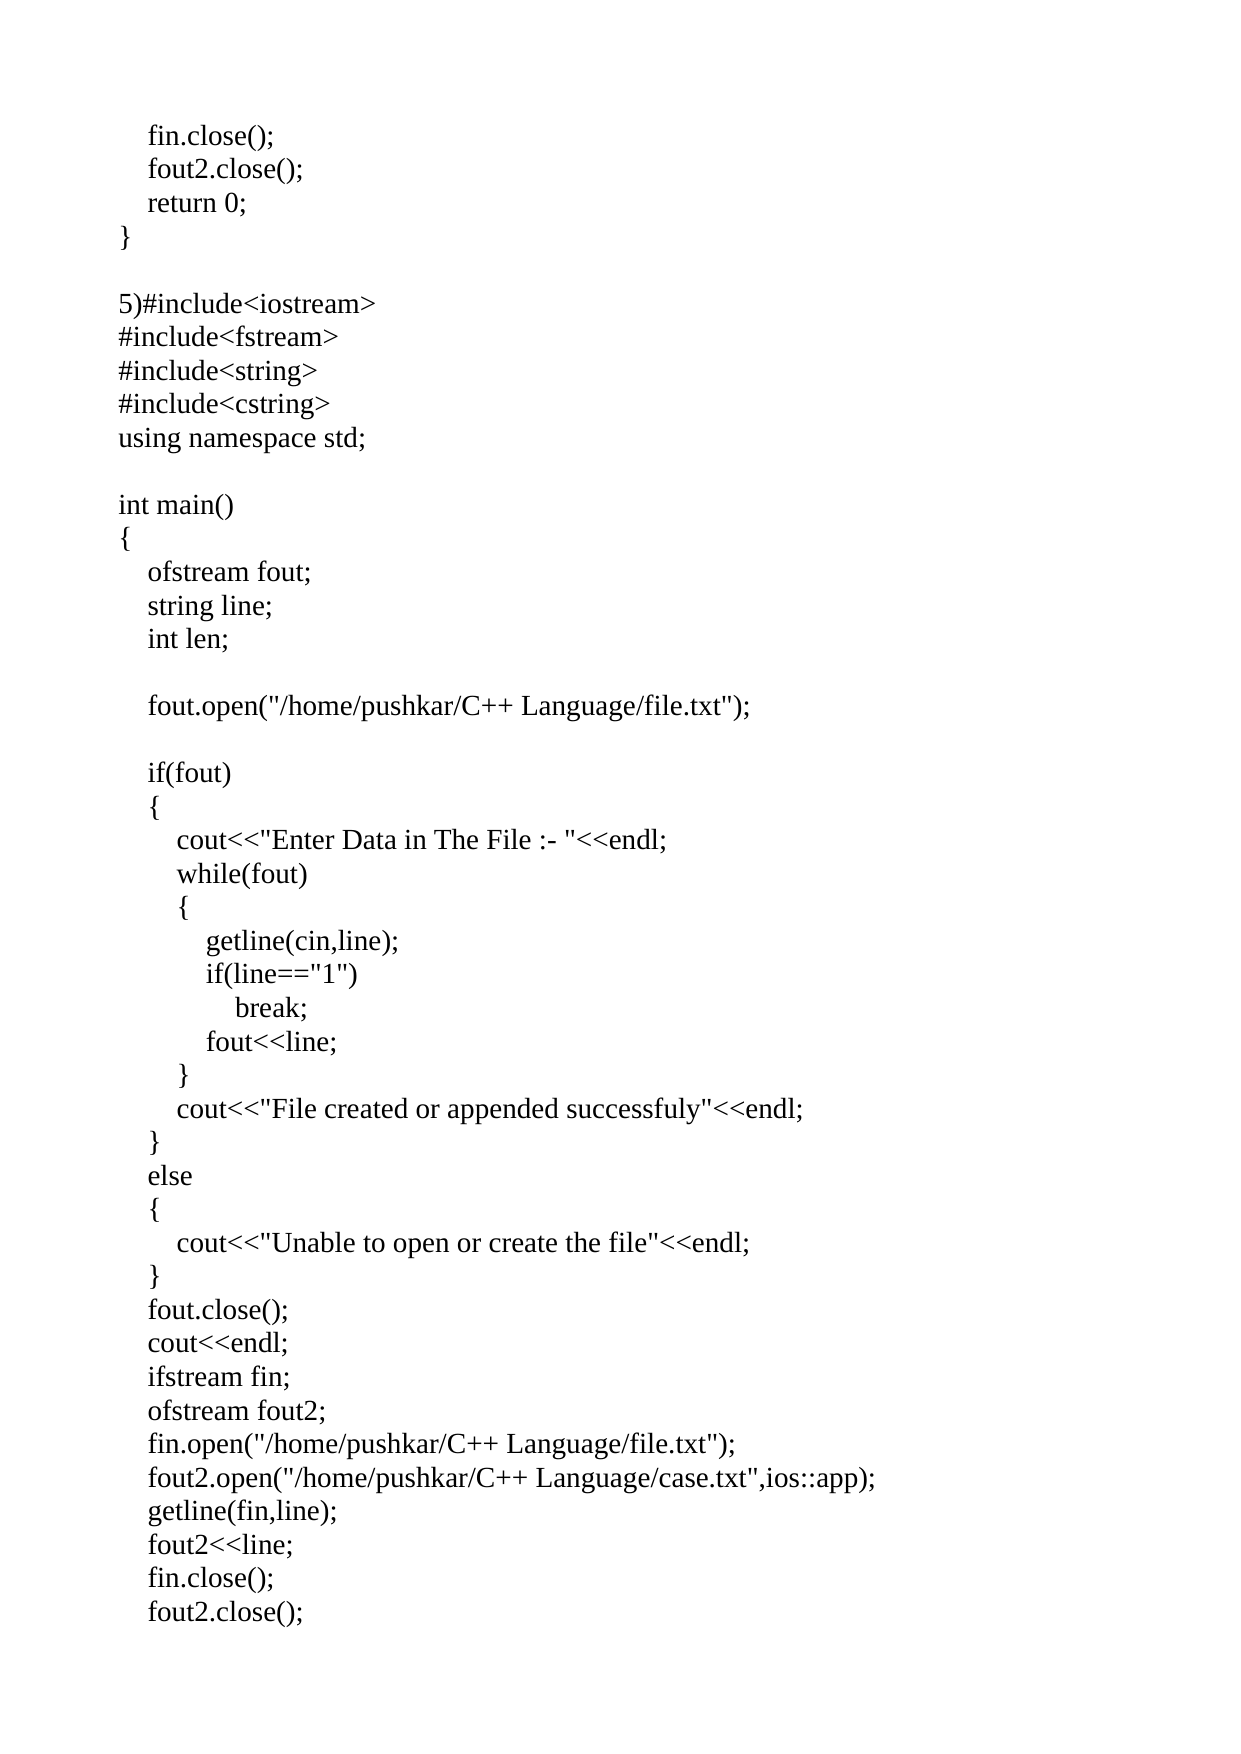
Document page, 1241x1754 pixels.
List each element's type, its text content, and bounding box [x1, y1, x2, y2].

text if(fout) [118, 755, 1122, 789]
text ofstream fout2; [118, 1393, 1122, 1426]
text 5)#include<iostream> [118, 286, 1122, 319]
text int len; [118, 621, 1122, 655]
text if(line=="1") [118, 957, 1122, 990]
text #include<cstring> [118, 386, 1122, 420]
text else [118, 1158, 1122, 1191]
text { [118, 521, 1122, 554]
text fout2<<line; [118, 1527, 1122, 1560]
text while(fout) [118, 856, 1122, 889]
text using namespace std; [118, 420, 1122, 453]
text fin.open("/home/pushkar/C++ Language/file.txt"); [118, 1426, 1122, 1460]
text fout2.close(); [118, 1594, 1122, 1627]
text } [118, 1258, 1122, 1292]
text cout<<endl; [118, 1326, 1122, 1359]
text return 0; [118, 185, 1122, 219]
text } [118, 219, 1122, 252]
text fin.close(); [118, 118, 1122, 152]
text string line; [118, 588, 1122, 621]
text } [118, 1124, 1122, 1158]
text int main() [118, 487, 1122, 521]
text { [118, 1191, 1122, 1225]
text getline(fin,line); [118, 1493, 1122, 1527]
text fout2.close(); [118, 152, 1122, 185]
text break; [118, 990, 1122, 1024]
text } [118, 1057, 1122, 1091]
text fout.open("/home/pushkar/C++ Language/file.txt"); [118, 688, 1122, 722]
text ifstream fin; [118, 1359, 1122, 1393]
text #include<fstream> [118, 319, 1122, 353]
text getline(cin,line); [118, 923, 1122, 957]
text { [118, 789, 1122, 822]
text cout<<"Enter Data in The File :- "<<endl; [118, 822, 1122, 856]
text #include<string> [118, 353, 1122, 386]
text cout<<"Unable to open or create the file"<<endl; [118, 1225, 1122, 1258]
text ofstream fout; [118, 554, 1122, 588]
text fout2.open("/home/pushkar/C++ Language/case.txt",ios::app); [118, 1460, 1122, 1493]
text { [118, 889, 1122, 923]
text cout<<"File created or appended successfuly"<<endl; [118, 1091, 1122, 1124]
text fout<<line; [118, 1024, 1122, 1057]
text fout.close(); [118, 1292, 1122, 1326]
text fin.close(); [118, 1560, 1122, 1594]
